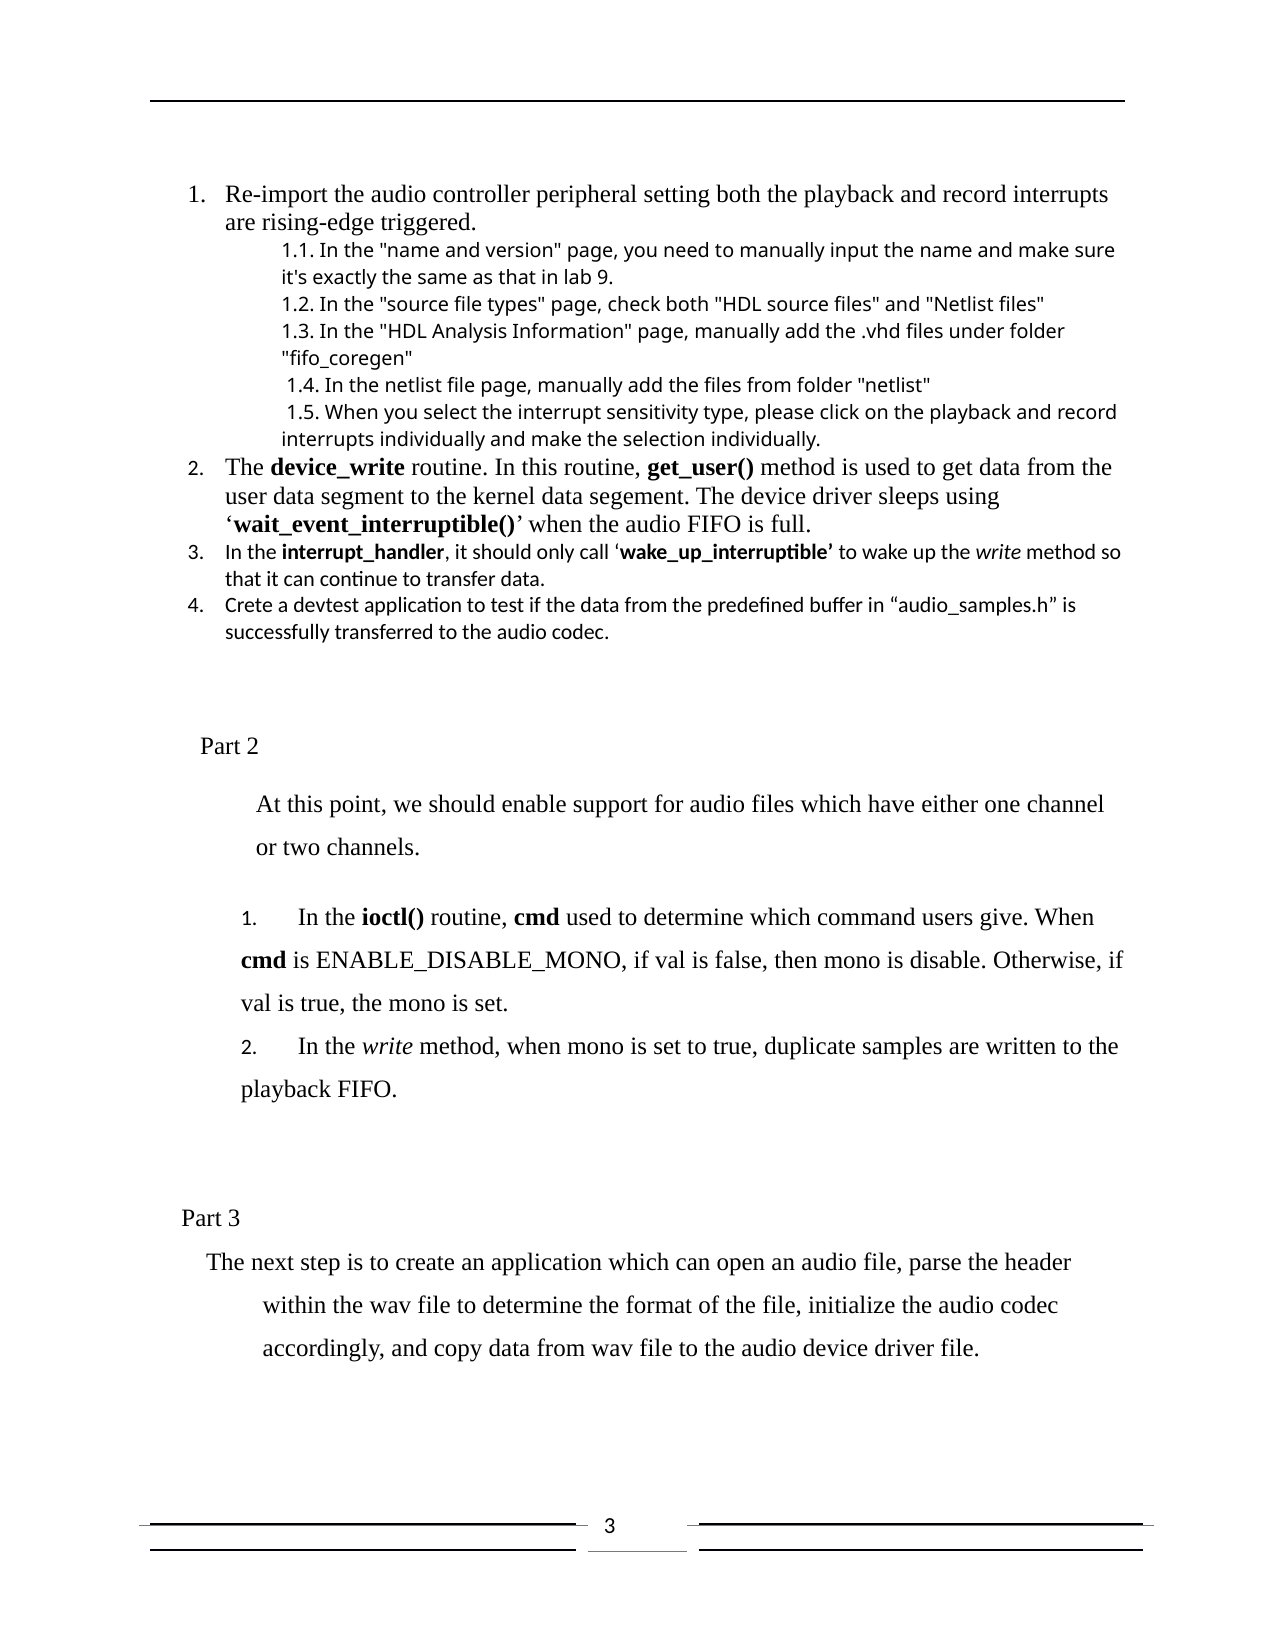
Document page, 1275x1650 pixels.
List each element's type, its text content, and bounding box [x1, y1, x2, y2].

text Part 2 [150, 731, 1125, 760]
list In the ioctl() routine, cmd used to determine which command users give. When cmd is ENABLE_DISABLE_MONO, if val is false, then mono is disable. Otherwise, if val is true, the mono is set. [241, 902, 1125, 1017]
list 1.1. In the "name and version" page, you need to manually input the name and make sure it's exactly the same as that in lab 9. 1.2. In the "source file types" page, check both "HDL source files" and "Netlist files" 1.3. In the "HDL Analysis Information" page, manually add the .vhd files under folder "fifo_coregen" 1.4. In the netlist file page, manually add the files from folder "netlist" 1.5. When you select the interrupt sensitivity type, please click on the playback and record interrupts individually and make the selection individually. [281, 236, 1125, 452]
list Crete a devtest application to test if the data from the predefined buffer in “audio_samples.h” is successfully transferred to the audio codec. [187, 592, 1125, 645]
list The device_write routine. In this routine, get_user() method is used to get data from the user data segment to the kernel data segement. The device driver sleeps using ‘wait_event_interruptible()’ when the audio FIFO is full. [187, 452, 1125, 538]
text Part 3 [150, 1203, 1125, 1232]
list In the interrupt_handler, it should only call ‘wake_up_interruptible’ to wake up the write method so that it can continue to transfer data. [187, 538, 1125, 592]
text The next step is to create an application which can open an audio file, parse the header within the wav file to determine the format of the file, initialize the audio codec accordingly, and copy data from wav file to the audio device driver file. [150, 1247, 1125, 1362]
text At this point, we should enable support for audio files which have either one channel or two channels. [256, 789, 1125, 861]
list Re-import the audio controller peripheral setting both the playback and record interrupts are rising-edge triggered. [187, 179, 1125, 236]
list In the write method, when mono is set to true, duplicate samples are written to the playback FIFO. [241, 1031, 1125, 1103]
